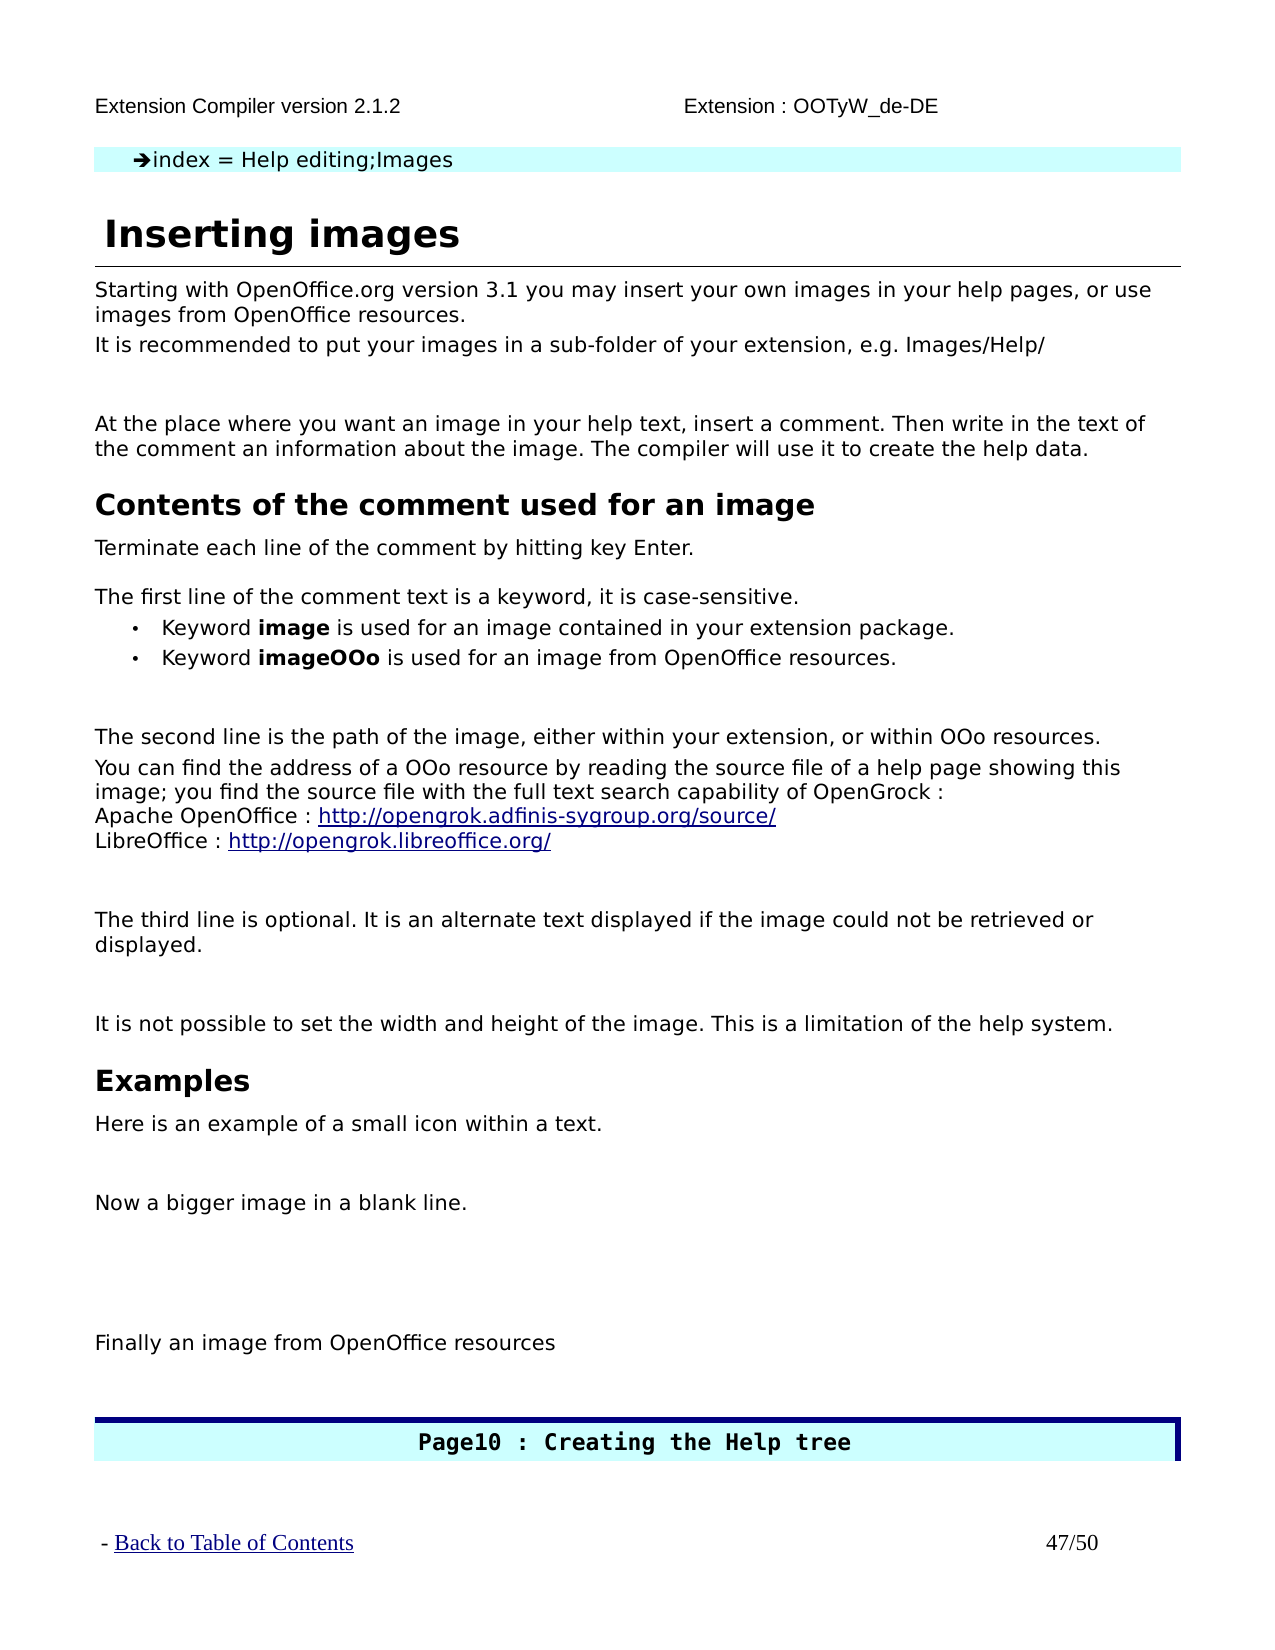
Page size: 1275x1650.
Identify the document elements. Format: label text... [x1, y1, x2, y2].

text Starting with OpenOffice.org version 3.1 you may insert your own images in your help pages, or use images from OpenOffice resources. [94, 278, 1181, 327]
text You can find the address of a OOo resource by reading the source file of a help page showing this image; you find the source file with the full text search capability of OpenGrock : Apache OpenOffice : http://opengrok.adfinis-sygroup.org/source/ LibreOffice : http://opengrok.libreoffice.org/ [94, 756, 1181, 853]
text It is recommended to put your images in a sub-folder of your extension, e.g. Images/Help/ [94, 333, 1181, 357]
text Now a bigger image in a blank line. [94, 1142, 1181, 1215]
text Inserting images [94, 203, 1181, 266]
text Contents of the comment used for an image [94, 489, 1181, 523]
list index = Help editing;Images [94, 147, 1181, 172]
text Examples [94, 1064, 1181, 1098]
text Terminate each line of the comment by hitting key Enter. The first line of the comment text is a keyword, it is case-sensitive. [94, 536, 1181, 610]
text At the place where you want an image in your help text, insert a comment. Then write in the text of the comment an information about the image. The compiler will use it to create the help data. [94, 363, 1181, 461]
list Keyword image is used for an image contained in your extension package. [132, 616, 1181, 640]
text Here is an example of a small icon within a text. [94, 1112, 1181, 1136]
text It is not possible to set the width and height of the image. This is a limitation of the help system. [94, 963, 1181, 1036]
text The third line is optional. It is an alternate text displayed if the image could not be retrieved or displayed. [94, 859, 1181, 957]
text Page10 : Creating the Help tree [94, 1418, 1175, 1461]
text Finally an image from OpenOffice resources [94, 1282, 1181, 1355]
list Keyword imageOOo is used for an image from OpenOffice resources. [132, 646, 1181, 670]
text The second line is the path of the image, either within your extension, or within OOo resources. [94, 676, 1181, 750]
